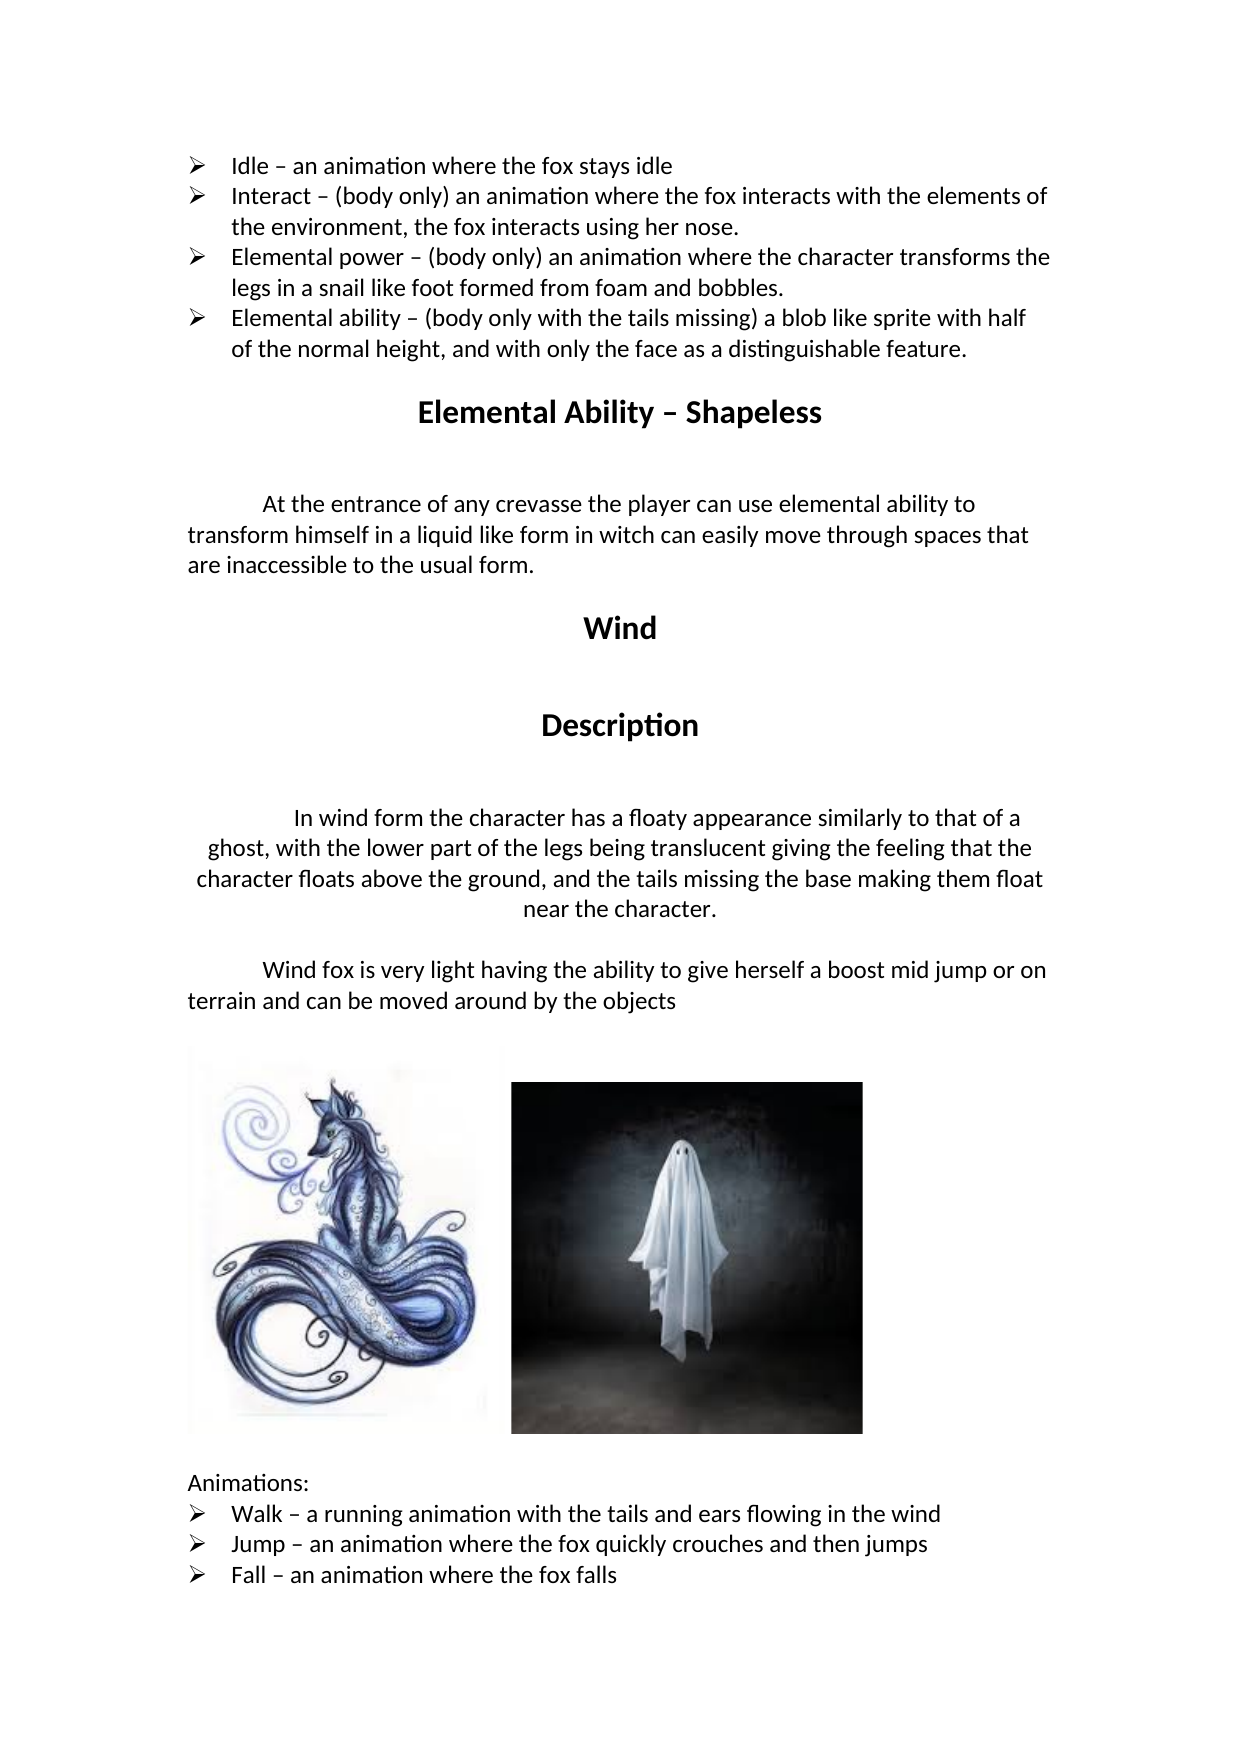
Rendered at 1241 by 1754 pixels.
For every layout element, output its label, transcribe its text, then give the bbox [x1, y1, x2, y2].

list Jump – an animation where the fox quickly crouches and then jumps [187, 1529, 1053, 1559]
list Idle – an animation where the fox stays idle [187, 150, 1053, 181]
picture [187, 1046, 505, 1434]
subtitle Wind [187, 607, 1053, 648]
list Elemental ability – (body only with the tails missing) a blob like sprite with half of the normal height, and with only the face as a distinguishable feature. [187, 303, 1053, 364]
list Fall – an animation where the fox falls [187, 1559, 1053, 1590]
list Walk – a running animation with the tails and ears flowing in the wind [187, 1498, 1053, 1529]
text In wind form the character has a floaty appearance similarly to that of a ghost, with the lower part of the legs being translucent giving the feeling that the character floats above the ground, and the tails missing the base making them float near the character. [187, 802, 1053, 924]
text At the entrance of any crevasse the player can use elemental ability to transform himself in a liquid like form in witch can easily move through spaces that are inaccessible to the usual form. [187, 488, 1053, 580]
text Animations: [187, 1468, 1053, 1498]
subtitle Elemental Ability – Shapeless [187, 391, 1053, 431]
list Elemental power – (body only) an animation where the character transforms the legs in a snail like foot formed from foam and bobbles. [187, 242, 1053, 303]
subtitle Description [187, 704, 1053, 745]
picture [511, 1082, 863, 1434]
text Wind fox is very light having the ability to give herself a boost mid jump or on terrain and can be moved around by the objects [187, 954, 1053, 1016]
list Interact – (body only) an animation where the fox interacts with the elements of the environment, the fox interacts using her nose. [187, 181, 1053, 242]
